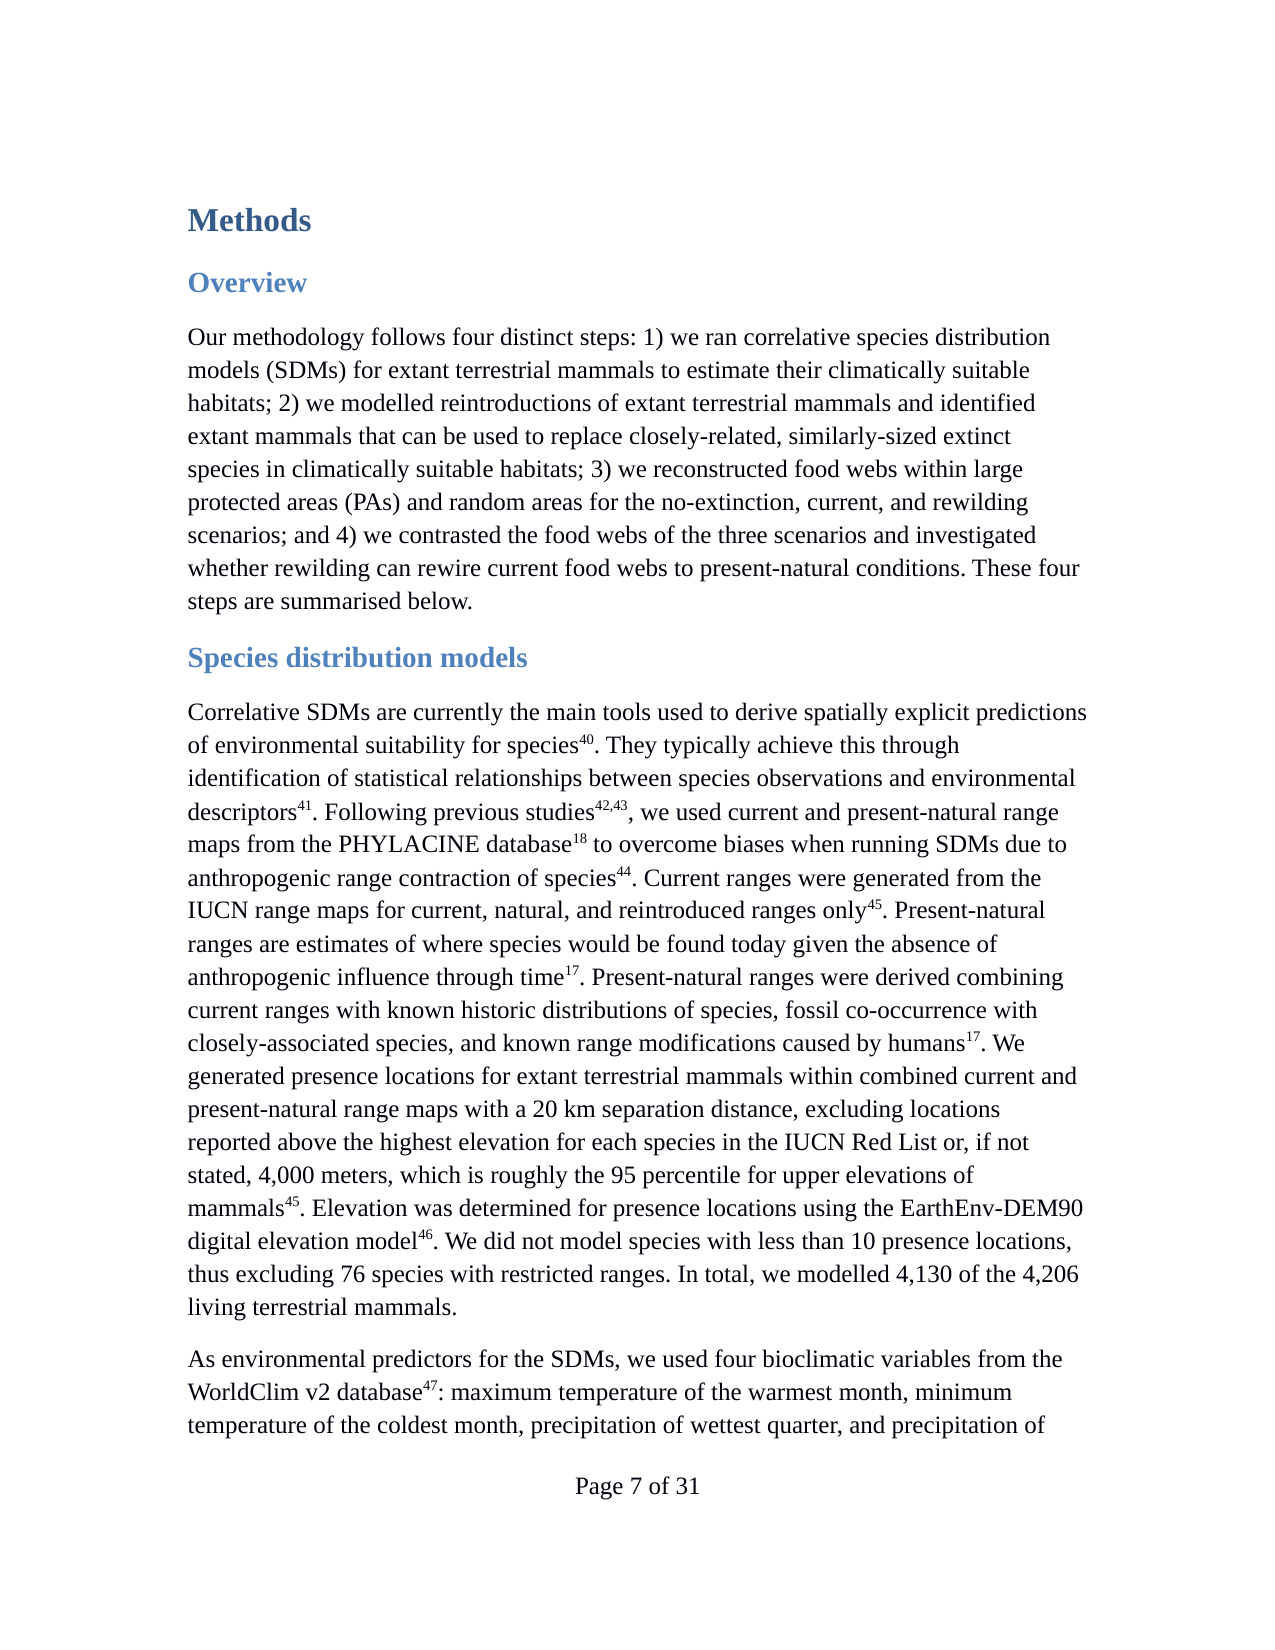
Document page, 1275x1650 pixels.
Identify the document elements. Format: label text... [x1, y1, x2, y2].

text As environmental predictors for the SDMs, we used four bioclimatic variables from the WorldClim v2 database47⁠: maximum temperature of the warmest month, minimum temperature of the coldest month, precipitation of wettest quarter, and precipitation of [187, 1344, 1087, 1438]
subtitle Overview [187, 265, 1087, 298]
subtitle Species distribution models [187, 640, 1087, 674]
text Our methodology follows four distinct steps: 1) we ran correlative species distribution models (SDMs) for extant terrestrial mammals to estimate their climatically suitable habitats; 2) we modelled reintroductions of extant terrestrial mammals and identified extant mammals that can be used to replace closely-related, similarly-sized extinct species in climatically suitable habitats; 3) we reconstructed food webs within large protected areas (PAs) and random areas for the no-extinction, current, and rewilding scenarios; and 4) we contrasted the food webs of the three scenarios and investigated whether rewilding can rewire current food webs to present-natural conditions. These four steps are summarised below. [187, 322, 1087, 615]
subtitle Methods [187, 200, 1087, 238]
text Correlative SDMs are currently the main tools used to derive spatially explicit predictions of environmental suitability for species40⁠. They typically achieve this through identification of statistical relationships between species observations and environmental descriptors41⁠. Following previous studies42,43⁠, we used current and present-natural range maps from the PHYLACINE database18⁠ to overcome biases when running SDMs due to anthropogenic range contraction of species44⁠. Current ranges were generated from the IUCN range maps for current, natural, and reintroduced ranges only45⁠. Present-natural ranges are estimates of where species would be found today given the absence of anthropogenic influence through time17⁠. Present-natural ranges were derived combining current ranges with known historic distributions of species, fossil co-occurrence with closely-associated species, and known range modifications caused by humans17⁠. We generated presence locations for extant terrestrial mammals within combined current and present-natural range maps with a 20 km separation distance, excluding locations reported above the highest elevation for each species in the IUCN Red List or, if not stated, 4,000 meters, which is roughly the 95 percentile for upper elevations of mammals45⁠. Elevation was determined for presence locations using the EarthEnv-DEM90 digital elevation model46⁠. We did not model species with less than 10 presence locations, thus excluding 76 species with restricted ranges. In total, we modelled 4,130 of the 4,206 living terrestrial mammals. [187, 697, 1087, 1321]
